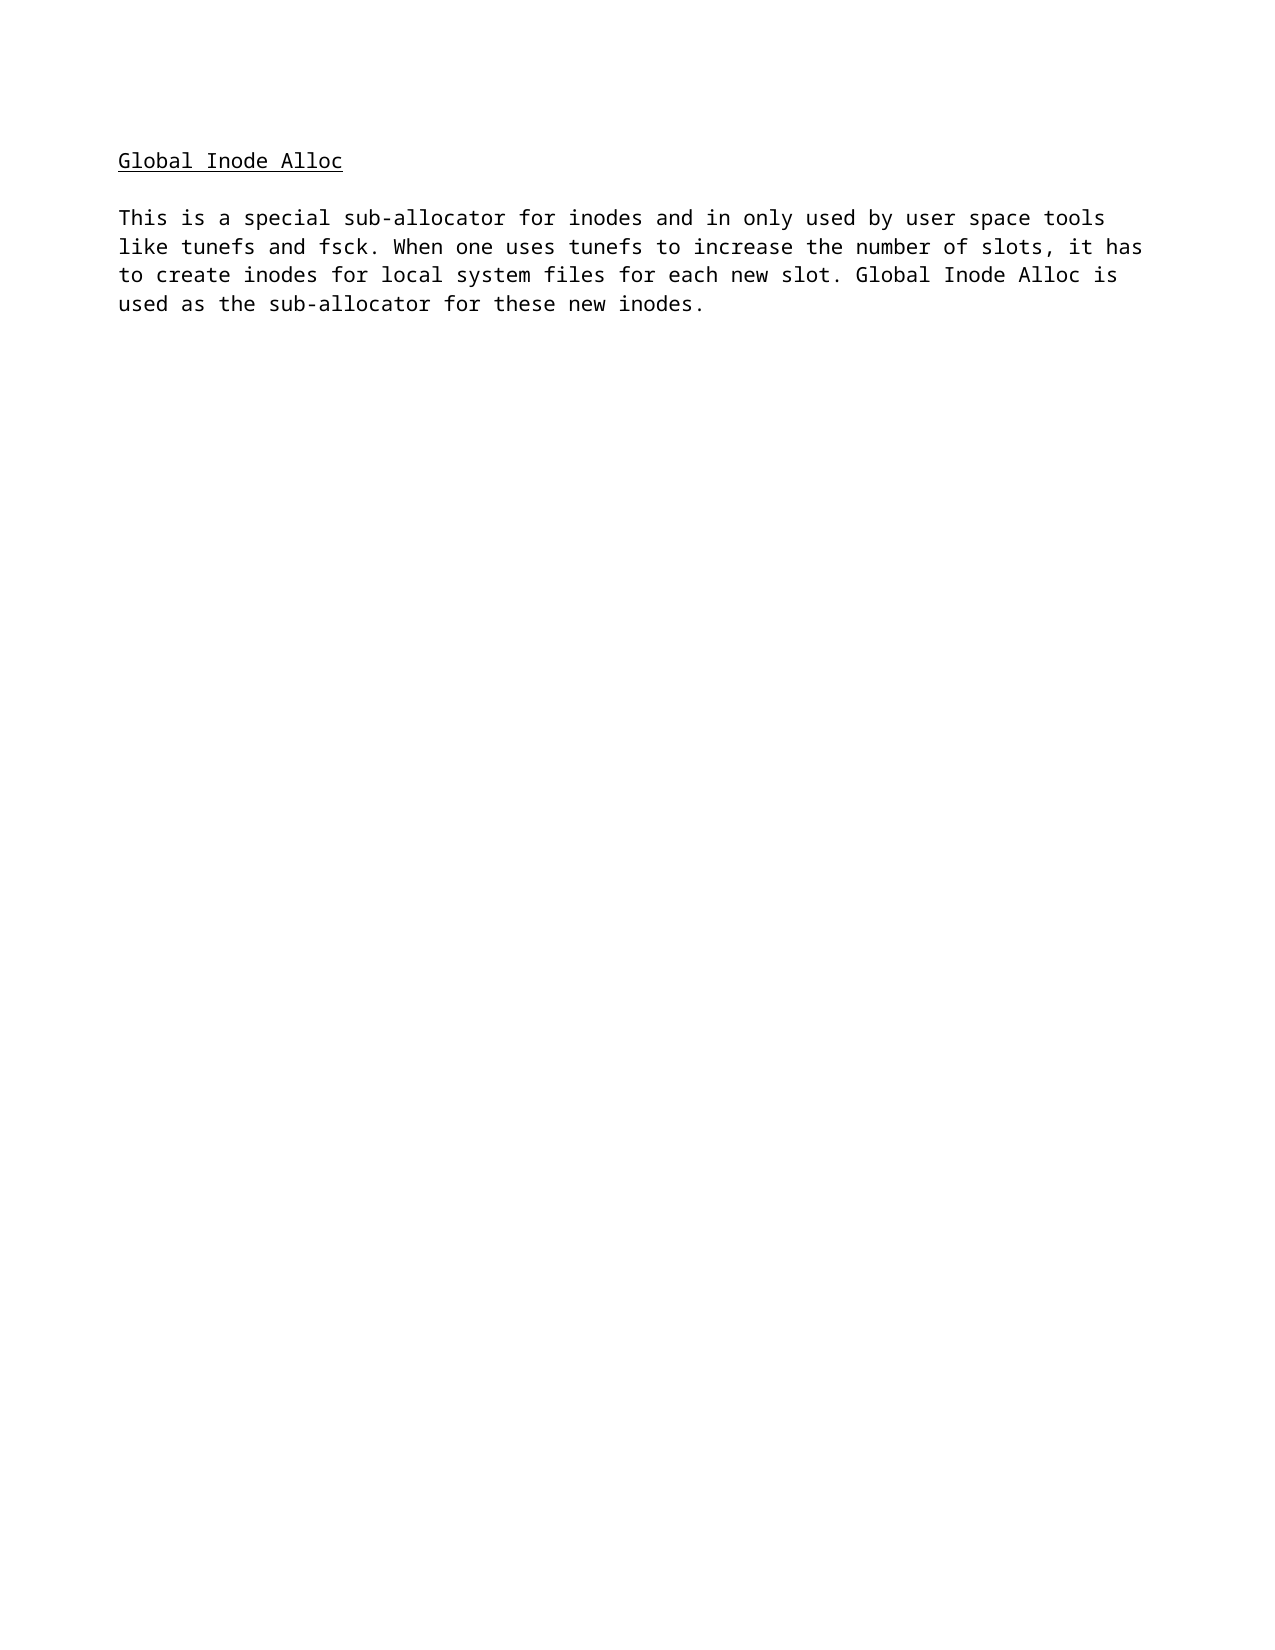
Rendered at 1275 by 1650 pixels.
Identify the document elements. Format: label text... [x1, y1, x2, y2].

text This is a special sub-allocator for inodes and in only used by user space tools like tunefs and fsck. When one uses tunefs to increase the number of slots, it has to create inodes for local system files for each new slot. Global Inode Alloc is used as the sub-allocator for these new inodes. [118, 203, 1157, 317]
text Global Inode Alloc [118, 147, 1157, 175]
